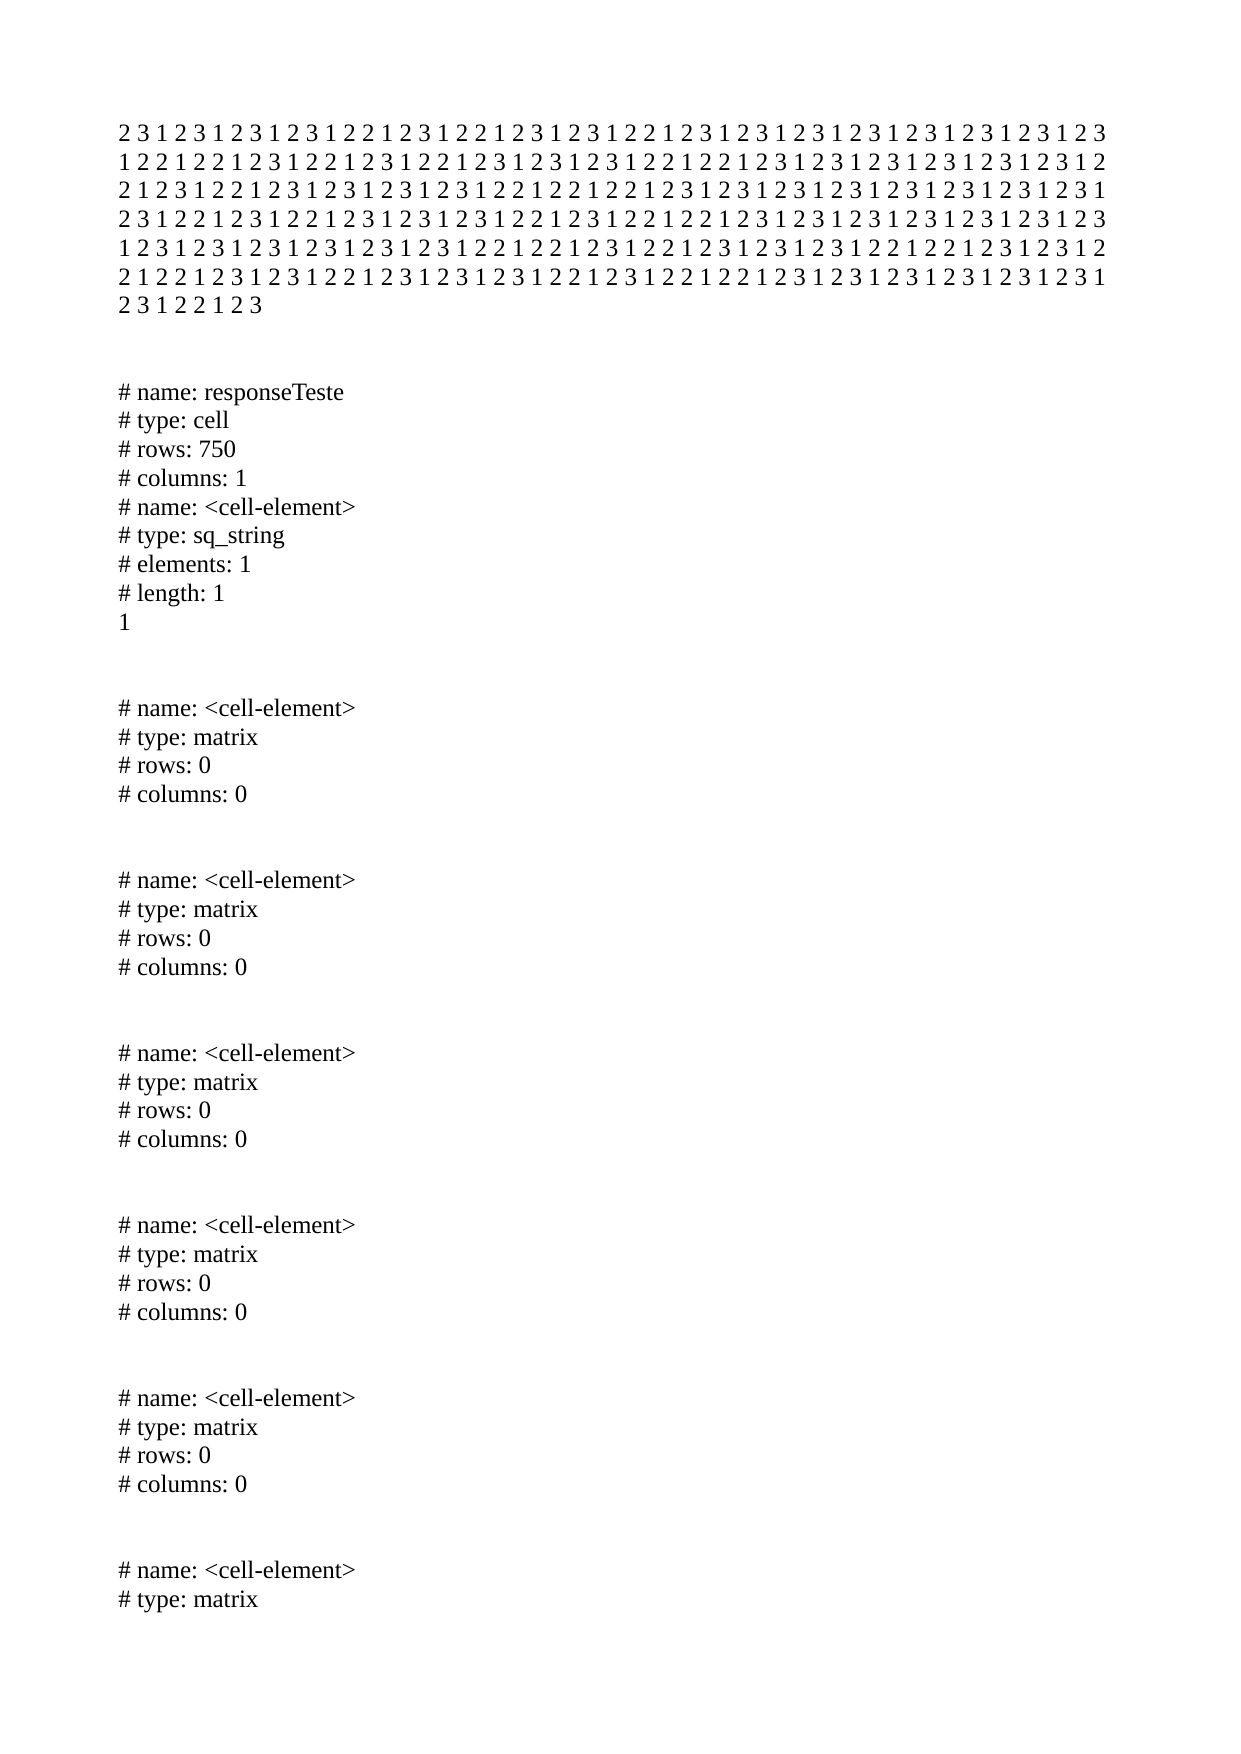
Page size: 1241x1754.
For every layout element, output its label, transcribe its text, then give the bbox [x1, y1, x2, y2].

text # name: <cell-element> [118, 492, 1122, 521]
text # length: 1 [118, 578, 1122, 607]
text # rows: 0 [118, 1441, 1122, 1469]
text # name: <cell-element> [118, 1211, 1122, 1239]
text # columns: 0 [118, 779, 1122, 808]
text # columns: 0 [118, 952, 1122, 981]
text # type: cell [118, 406, 1122, 434]
text # type: matrix [118, 1584, 1122, 1613]
text # columns: 0 [118, 1469, 1122, 1498]
text # rows: 750 [118, 434, 1122, 463]
text # columns: 0 [118, 1124, 1122, 1153]
text # rows: 0 [118, 751, 1122, 779]
text 1 [118, 607, 1122, 636]
text # type: matrix [118, 722, 1122, 751]
text # type: sq_string [118, 521, 1122, 549]
text 2 3 1 2 3 1 2 3 1 2 3 1 2 2 1 2 3 1 2 2 1 2 3 1 2 3 1 2 2 1 2 3 1 2 3 1 2 3 1 2 3 1 2 3 1 2 3 1 2 3 1 2 3 1 2 2 1 2 2 1 2 3 1 2 2 1 2 3 1 2 2 1 2 3 1 2 3 1 2 3 1 2 2 1 2 2 1 2 3 1 2 3 1 2 3 1 2 3 1 2 3 1 2 3 1 2 2 1 2 3 1 2 2 1 2 3 1 2 3 1 2 3 1 2 3 1 2 2 1 2 2 1 2 2 1 2 3 1 2 3 1 2 3 1 2 3 1 2 3 1 2 3 1 2 3 1 2 3 1 2 3 1 2 2 1 2 3 1 2 2 1 2 3 1 2 3 1 2 3 1 2 2 1 2 3 1 2 2 1 2 2 1 2 3 1 2 3 1 2 3 1 2 3 1 2 3 1 2 3 1 2 3 1 2 3 1 2 3 1 2 3 1 2 3 1 2 3 1 2 3 1 2 2 1 2 2 1 2 3 1 2 2 1 2 3 1 2 3 1 2 3 1 2 2 1 2 2 1 2 3 1 2 3 1 2 2 1 2 2 1 2 3 1 2 3 1 2 2 1 2 3 1 2 3 1 2 3 1 2 2 1 2 3 1 2 2 1 2 2 1 2 3 1 2 3 1 2 3 1 2 3 1 2 3 1 2 3 1 2 3 1 2 2 1 2 3 [118, 118, 1122, 319]
text # rows: 0 [118, 923, 1122, 952]
text # name: <cell-element> [118, 866, 1122, 894]
text # type: matrix [118, 1239, 1122, 1268]
text # rows: 0 [118, 1268, 1122, 1297]
text # type: matrix [118, 1067, 1122, 1096]
text # name: <cell-element> [118, 1038, 1122, 1067]
text # type: matrix [118, 894, 1122, 923]
text # columns: 0 [118, 1297, 1122, 1326]
text # type: matrix [118, 1412, 1122, 1441]
text # rows: 0 [118, 1096, 1122, 1124]
text # columns: 1 [118, 463, 1122, 492]
text # elements: 1 [118, 549, 1122, 578]
text # name: <cell-element> [118, 693, 1122, 722]
text # name: <cell-element> [118, 1383, 1122, 1412]
text # name: <cell-element> [118, 1556, 1122, 1584]
text # name: responseTeste [118, 377, 1122, 406]
